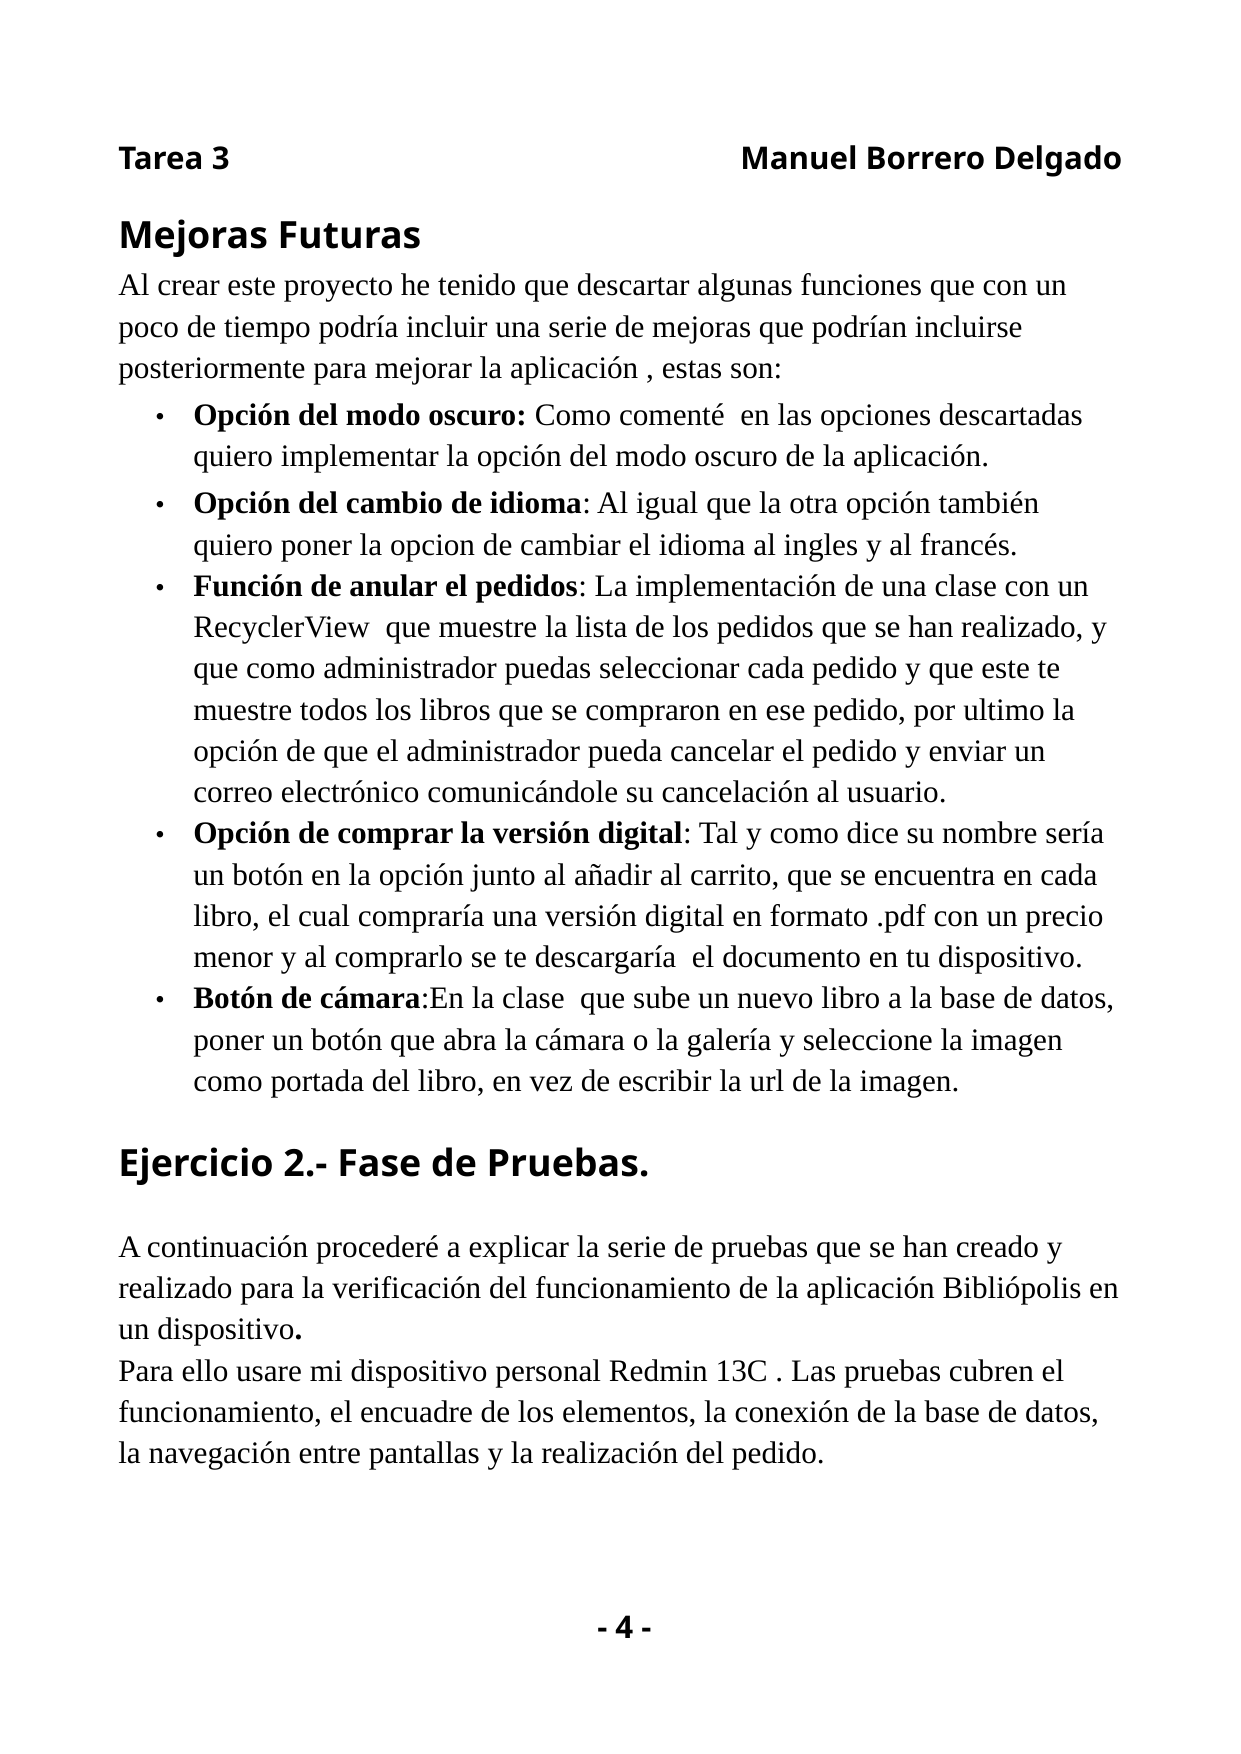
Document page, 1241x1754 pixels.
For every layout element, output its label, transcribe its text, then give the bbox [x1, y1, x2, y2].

list Opción del cambio de idioma: Al igual que la otra opción también quiero poner la opcion de cambiar el idioma al ingles y al francés. [156, 485, 1122, 562]
list Botón de cámara:En la clase que sube un nuevo libro a la base de datos, poner un botón que abra la cámara o la galería y seleccione la imagen como portada del libro, en vez de escribir la url de la imagen. [156, 980, 1122, 1098]
list Opción de comprar la versión digital: Tal y como dice su nombre sería un botón en la opción junto al añadir al carrito, que se encuentra en cada libro, el cual compraría una versión digital en formato .pdf con un precio menor y al comprarlo se te descargaría el documento en tu dispositivo. [156, 815, 1122, 974]
text A continuación procederé a explicar la serie de pruebas que se han creado y realizado para la verificación del funcionamiento de la aplicación Bibliópolis en un dispositivo. [118, 1228, 1122, 1347]
list Función de anular el pedidos: La implementación de una clase con un RecyclerView que muestre la lista de los pedidos que se han realizado, y que como administrador puedas seleccionar cada pedido y que este te muestre todos los libros que se compraron en ese pedido, por ultimo la opción de que el administrador pueda cancelar el pedido y enviar un correo electrónico comunicándole su cancelación al usuario. [156, 567, 1122, 809]
list Opción del modo oscuro: Como comenté en las opciones descartadas quiero implementar la opción del modo oscuro de la aplicación. [156, 396, 1122, 473]
text Ejercicio 2.- Fase de Pruebas. [118, 1136, 1122, 1187]
text Al crear este proyecto he tenido que descartar algunas funciones que con un poco de tiempo podría incluir una serie de mejoras que podrían incluirse posteriormente para mejorar la aplicación , estas son: [118, 267, 1122, 385]
text Mejoras Futuras [118, 208, 1122, 259]
text Para ello usare mi dispositivo personal Redmin 13C . Las pruebas cubren el funcionamiento, el encuadre de los elementos, la conexión de la base de datos, la navegación entre pantallas y la realización del pedido. [118, 1352, 1122, 1470]
